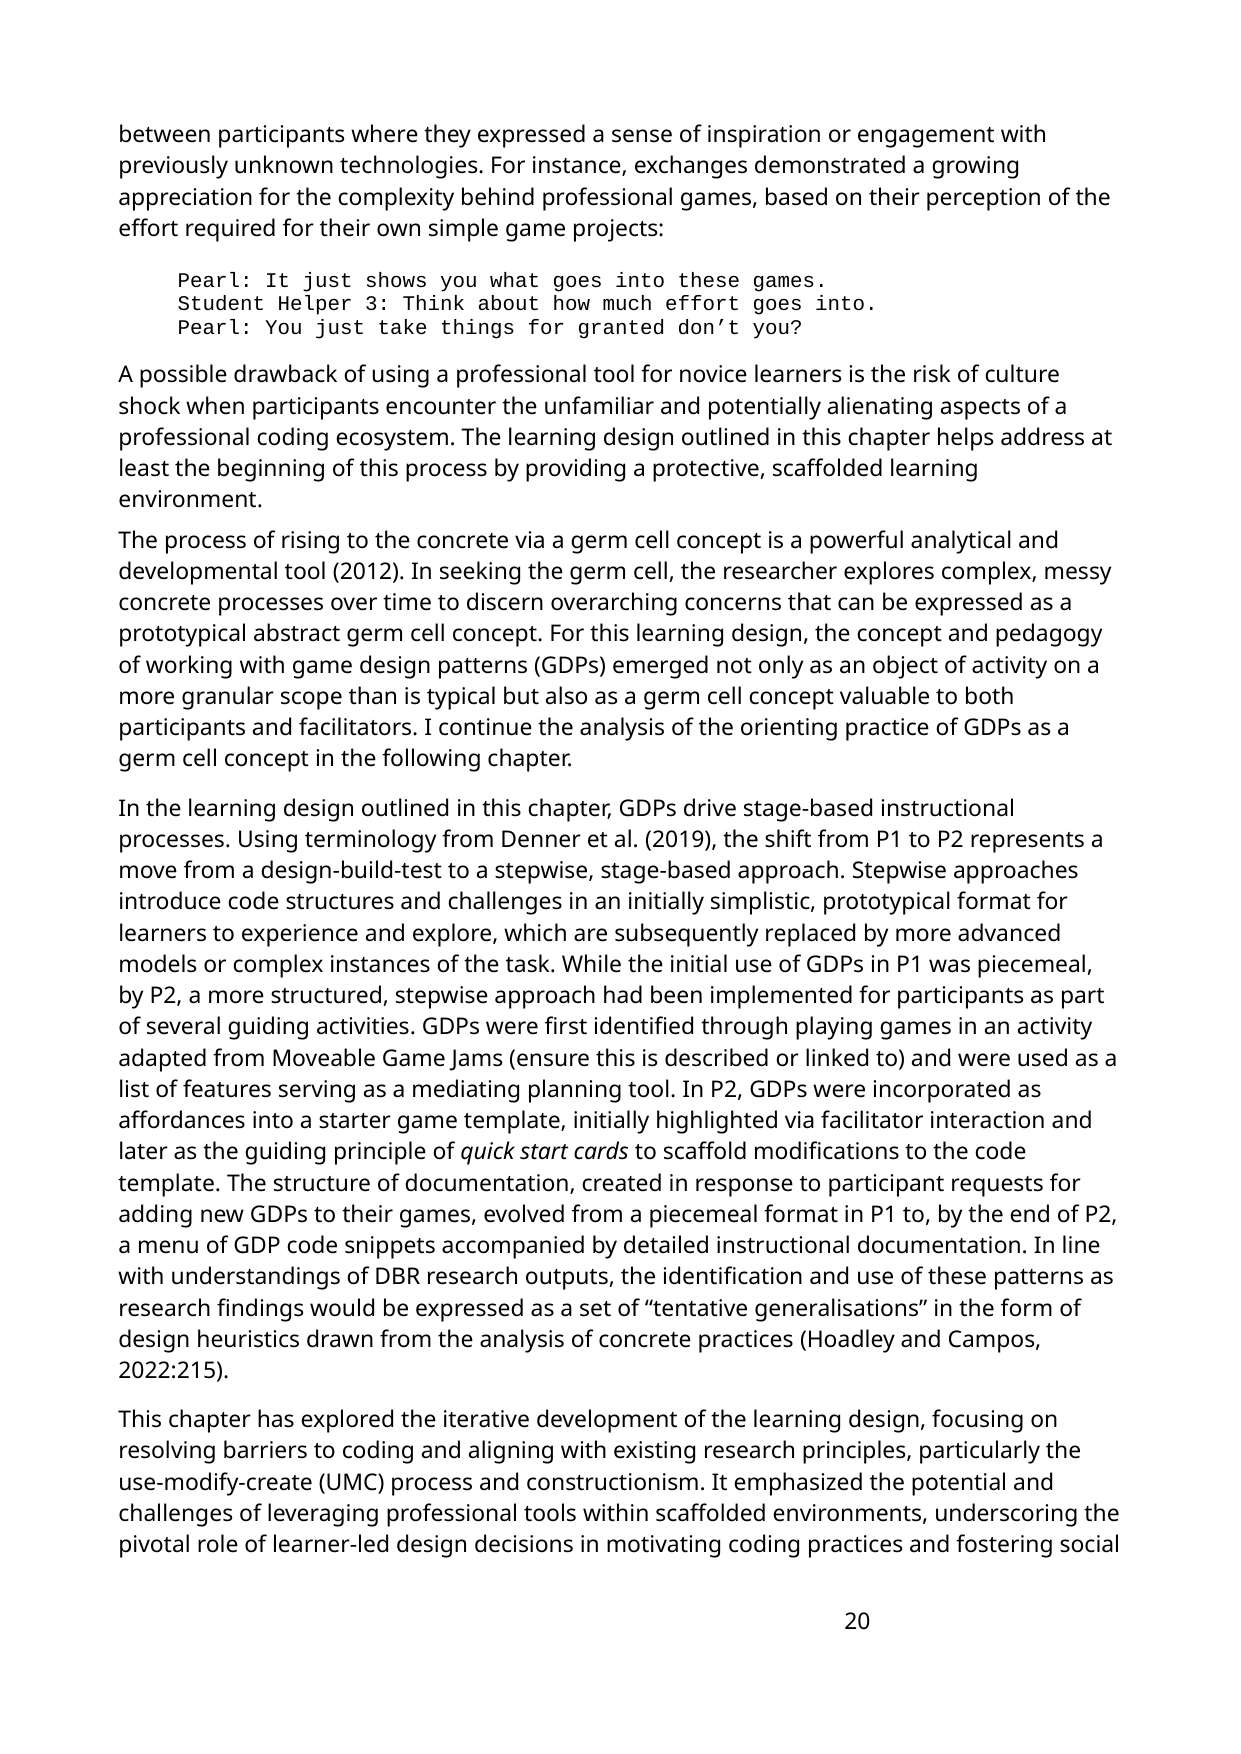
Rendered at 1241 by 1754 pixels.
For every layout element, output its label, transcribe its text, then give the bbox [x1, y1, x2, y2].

text Pearl: You just take things for granted don’t you? [177, 317, 1122, 341]
text A possible drawback of using a professional tool for novice learners is the risk of culture shock when participants encounter the unfamiliar and potentially alienating aspects of a professional coding ecosystem. The learning design outlined in this chapter helps address at least the beginning of this process by providing a protective, scaffolded learning environment. [118, 358, 1122, 515]
text This chapter has explored the iterative development of the learning design, focusing on resolving barriers to coding and aligning with existing research principles, particularly the use-modify-create (UMC) process and constructionism. It emphasized the potential and challenges of leveraging professional tools within scaffolded environments, underscoring the pivotal role of learner-led design decisions in motivating coding practices and fostering social [118, 1403, 1122, 1559]
text Student Helper 3: Think about how much effort goes into. [177, 293, 1122, 317]
text between participants where they expressed a sense of inspiration or engagement with previously unknown technologies. For instance, exchanges demonstrated a growing appreciation for the complexity behind professional games, based on their perception of the effort required for their own simple game projects: [118, 118, 1122, 243]
text Pearl: It just shows you what goes into these games. [177, 270, 1122, 293]
text The process of rising to the concrete via a germ cell concept is a powerful analytical and developmental tool (2012). In seeking the germ cell, the researcher explores complex, messy concrete processes over time to discern overarching concerns that can be expressed as a prototypical abstract germ cell concept. For this learning design, the concept and pedagogy of working with game design patterns (GDPs) emerged not only as an object of activity on a more granular scope than is typical but also as a germ cell concept valuable to both participants and facilitators. I continue the analysis of the orienting practice of GDPs as a germ cell concept in the following chapter. [118, 524, 1122, 774]
text In the learning design outlined in this chapter, GDPs drive stage-based instructional processes. Using terminology from Denner et al. (2019), the shift from P1 to P2 represents a move from a design-build-test to a stepwise, stage-based approach. Stepwise approaches introduce code structures and challenges in an initially simplistic, prototypical format for learners to experience and explore, which are subsequently replaced by more advanced models or complex instances of the task. While the initial use of GDPs in P1 was piecemeal, by P2, a more structured, stepwise approach had been implemented for participants as part of several guiding activities. GDPs were first identified through playing games in an activity adapted from Moveable Game Jams (ensure this is described or linked to) and were used as a list of features serving as a mediating planning tool. In P2, GDPs were incorporated as affordances into a starter game template, initially highlighted via facilitator interaction and later as the guiding principle of quick start cards to scaffold modifications to the code template. The structure of documentation, created in response to participant requests for adding new GDPs to their games, evolved from a piecemeal format in P1 to, by the end of P2, a menu of GDP code snippets accompanied by detailed instructional documentation. In line with understandings of DBR research outputs, the identification and use of these patterns as research findings would be expressed as a set of “tentative generalisations” in the form of design heuristics drawn from the analysis of concrete practices (Hoadley and Campos, 2022:215). [118, 792, 1122, 1385]
